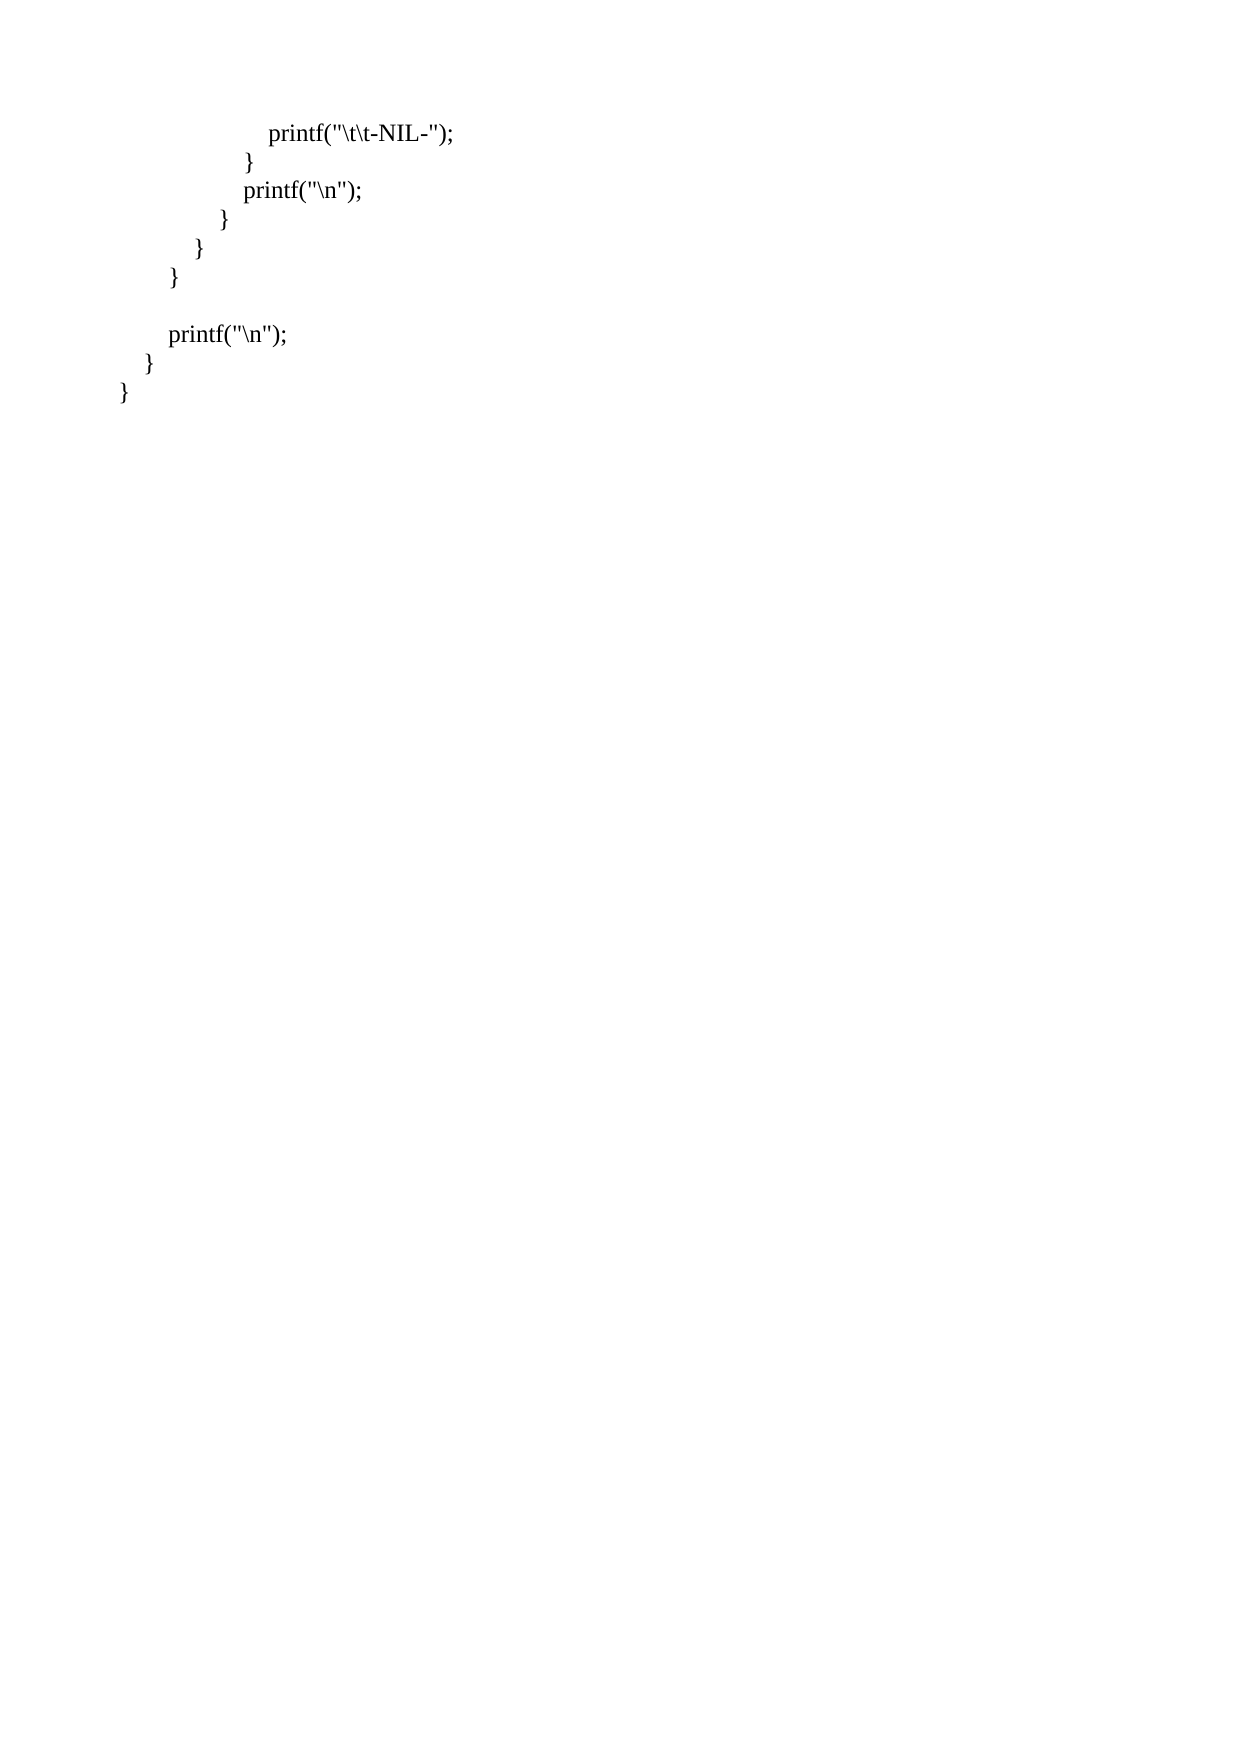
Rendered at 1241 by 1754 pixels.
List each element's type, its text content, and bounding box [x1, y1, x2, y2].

text } [118, 204, 1122, 233]
text } [118, 262, 1122, 291]
text } [118, 377, 1122, 406]
text printf("\n"); [118, 176, 1122, 204]
text } [118, 233, 1122, 262]
text } [118, 147, 1122, 176]
text printf("\n"); [118, 319, 1122, 348]
text } [118, 348, 1122, 377]
text printf("\t\t-NIL-"); [118, 118, 1122, 147]
